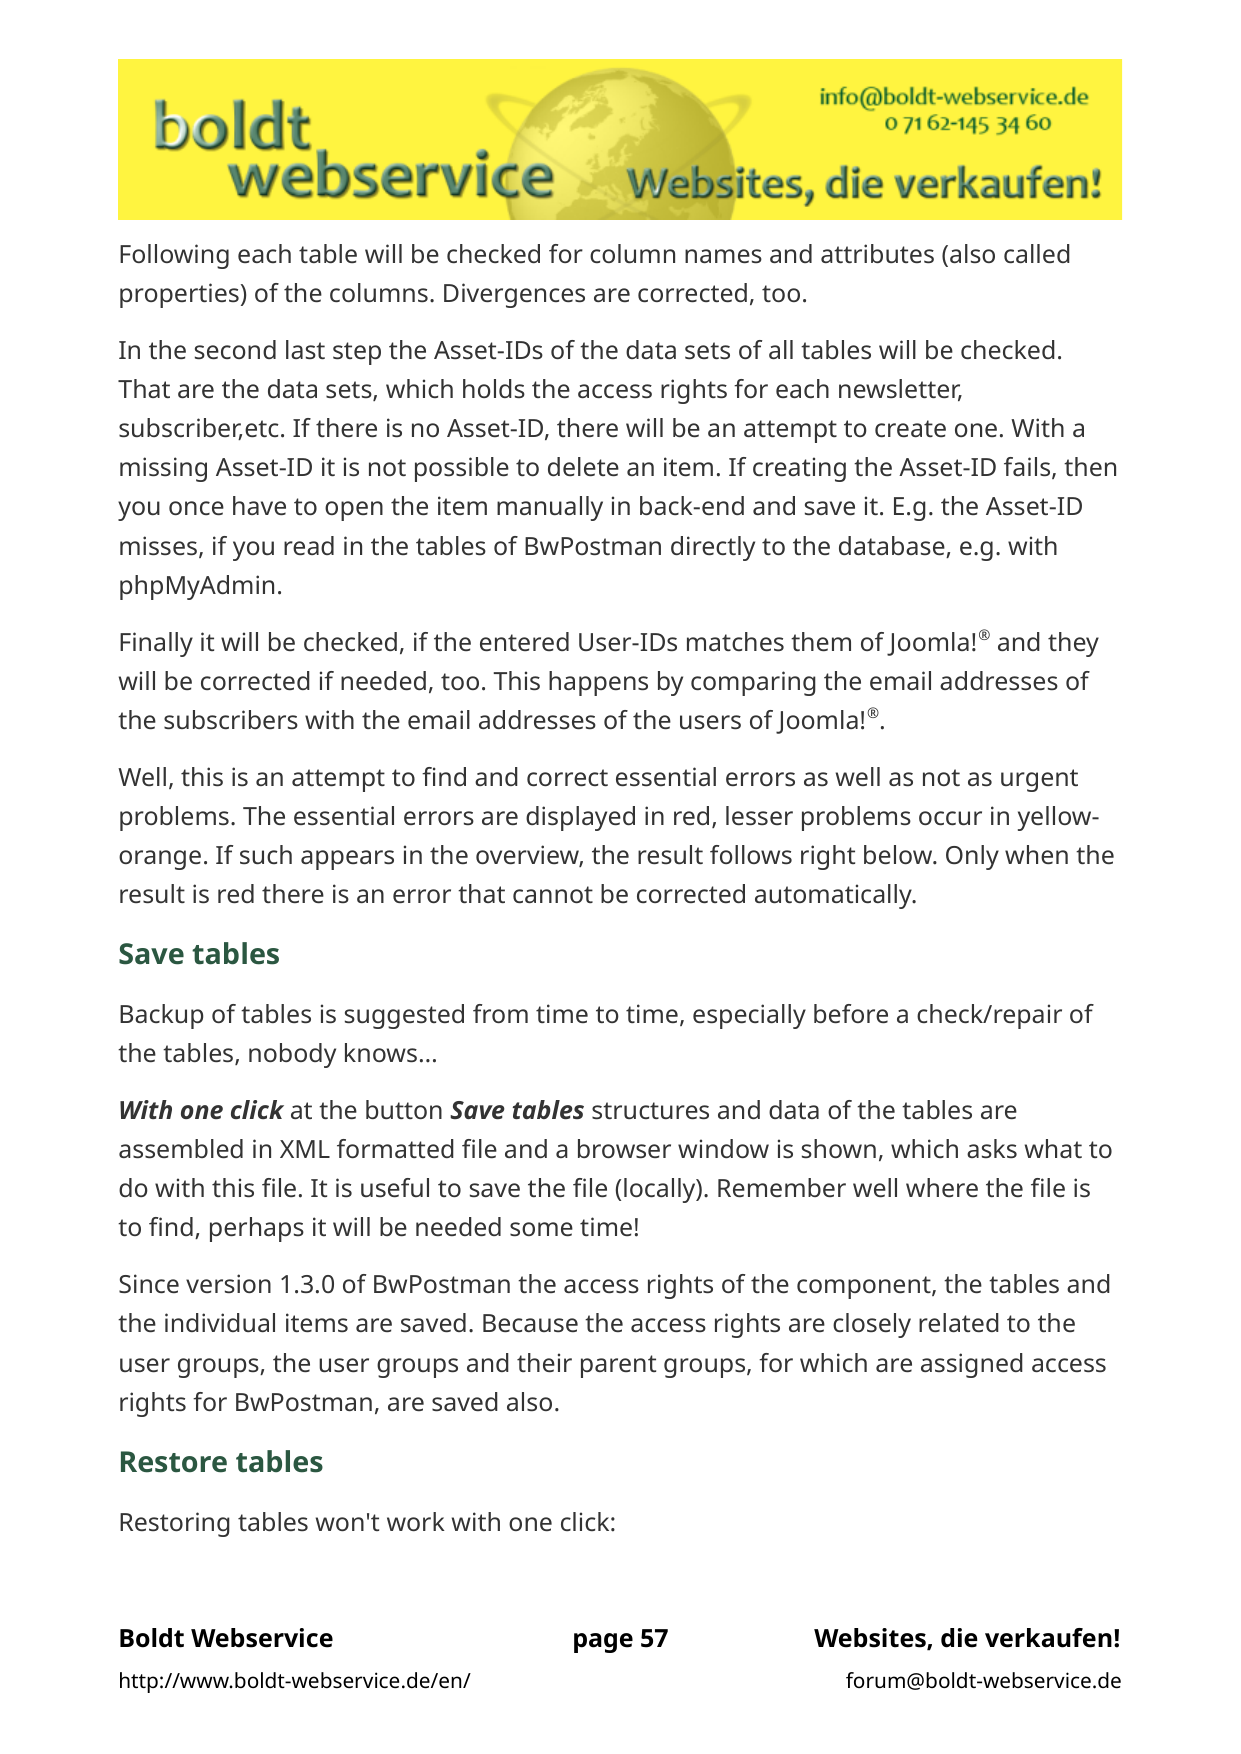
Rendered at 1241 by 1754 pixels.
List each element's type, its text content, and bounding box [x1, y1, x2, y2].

text Backup of tables is suggested from time to time, especially before a check/repair of the tables, nobody knows… [118, 997, 1122, 1070]
text Well, this is an attempt to find and correct essential errors as well as not as urgent problems. The essential errors are displayed in red, lesser problems occur in yellow-orange. If such appears in the overview, the result follows right below. Only when the result is red there is an error that cannot be corrected automatically. [118, 759, 1122, 911]
text Finally it will be checked, if the entered User-IDs matches them of Joomla!® and they will be corrected if needed, too. This happens by comparing the email addresses of the subscribers with the email addresses of the users of Joomla!®. [118, 624, 1122, 737]
picture [118, 59, 1123, 220]
text With one click at the button Save tables structures and data of the tables are assembled in XML formatted file and a browser window is shown, which asks what to do with this file. It is useful to save the file (locally). Remember well where the file is to find, perhaps it will be needed some time! [118, 1093, 1122, 1244]
subtitle Save tables [118, 934, 1122, 973]
text Following each table will be checked for column names and attributes (also called properties) of the columns. Divergences are corrected, too. [118, 236, 1122, 309]
text Since version 1.3.0 of BwPostman the access rights of the component, the tables and the individual items are saved. Because the access rights are closely related to the user groups, the user groups and their parent groups, for which are assigned access rights for BwPostman, are saved also. [118, 1267, 1122, 1418]
text Restoring tables won't work with one click: [118, 1504, 1122, 1538]
subtitle Restore tables [118, 1441, 1122, 1481]
text In the second last step the Asset-IDs of the data sets of all tables will be checked. That are the data sets, which holds the access rights for each newsletter, subscriber,etc. If there is no Asset-ID, there will be an attempt to create one. With a missing Asset-ID it is not possible to delete an item. If creating the Asset-ID fails, then you once have to open the item manually in back-end and save it. E.g. the Asset-ID misses, if you read in the tables of BwPostman directly to the database, e.g. with phpMyAdmin. [118, 332, 1122, 601]
